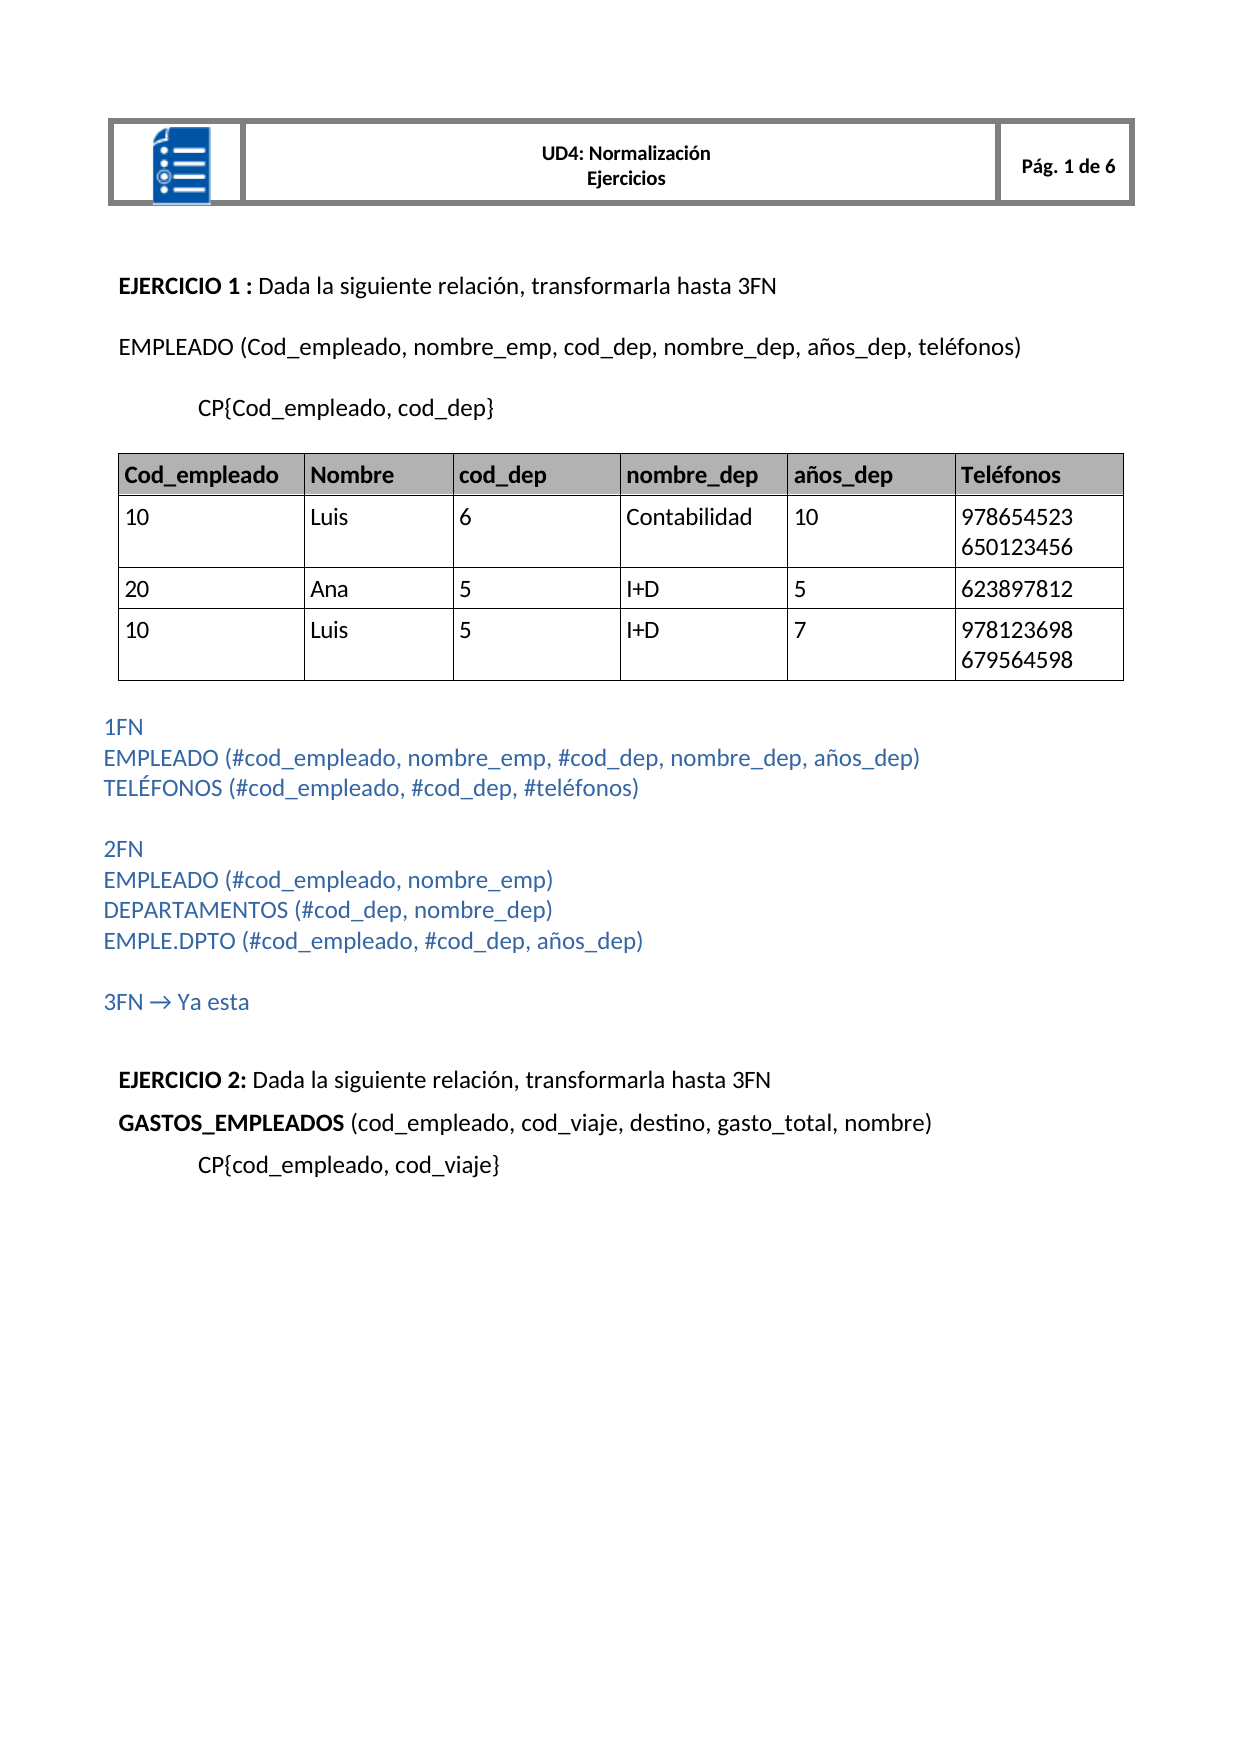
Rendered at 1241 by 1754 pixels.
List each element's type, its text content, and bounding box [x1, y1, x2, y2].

text TELÉFONOS (#cod_empleado, #cod_dep, #teléfonos) [103, 772, 1166, 803]
table_cell Luis [305, 496, 453, 567]
table_cell 5 [454, 609, 620, 680]
table_cell Ana [305, 568, 453, 608]
text EJERCICIO 1 : Dada la siguiente relación, transformarla hasta 3FN [118, 270, 1166, 301]
table_header nombre_dep [621, 454, 787, 494]
table_cell 623897812 [956, 568, 1123, 608]
text 1FN [103, 711, 1166, 742]
table_cell 5 [788, 568, 955, 608]
picture [152, 127, 211, 205]
text GASTOS_EMPLEADOS (cod_empleado, cod_viaje, destino, gasto_total, nombre) CP{cod_empleado, cod_viaje} [118, 1107, 1114, 1180]
text EMPLEADO (#cod_empleado, nombre_emp, #cod_dep, nombre_dep, años_dep) [103, 742, 1166, 772]
table_header años_dep [788, 454, 955, 494]
table_cell Luis [305, 609, 453, 680]
table_header Teléfonos [956, 454, 1123, 494]
text EMPLEADO (Cod_empleado, nombre_emp, cod_dep, nombre_dep, años_dep, teléfonos) CP{Cod_empleado, cod_dep} [118, 331, 1166, 423]
table_cell I+D [621, 568, 787, 608]
table_cell 978123698 679564598 [956, 609, 1123, 680]
table_header Nombre [305, 454, 453, 494]
table_cell I+D [621, 609, 787, 680]
text EJERCICIO 2: Dada la siguiente relación, transformarla hasta 3FN [118, 1064, 1166, 1095]
text EMPLEADO (#cod_empleado, nombre_emp) [103, 864, 1166, 894]
text 3FN → Ya esta [103, 986, 1166, 1016]
text DEPARTAMENTOS (#cod_dep, nombre_dep) [103, 894, 1166, 925]
table_cell 978654523 650123456 [956, 496, 1123, 567]
table_header cod_dep [454, 454, 620, 494]
text EMPLE.DPTO (#cod_empleado, #cod_dep, años_dep) [103, 925, 1166, 955]
table_cell 7 [788, 609, 955, 680]
text 2FN [103, 833, 1166, 864]
table_cell 10 [119, 609, 304, 680]
table_cell 6 [454, 496, 620, 567]
table_cell 10 [119, 496, 304, 567]
table_cell 5 [454, 568, 620, 608]
table_cell Contabilidad [621, 496, 787, 567]
table_cell 10 [788, 496, 955, 567]
table_cell 20 [119, 568, 304, 608]
table_header Cod_empleado [119, 454, 304, 494]
